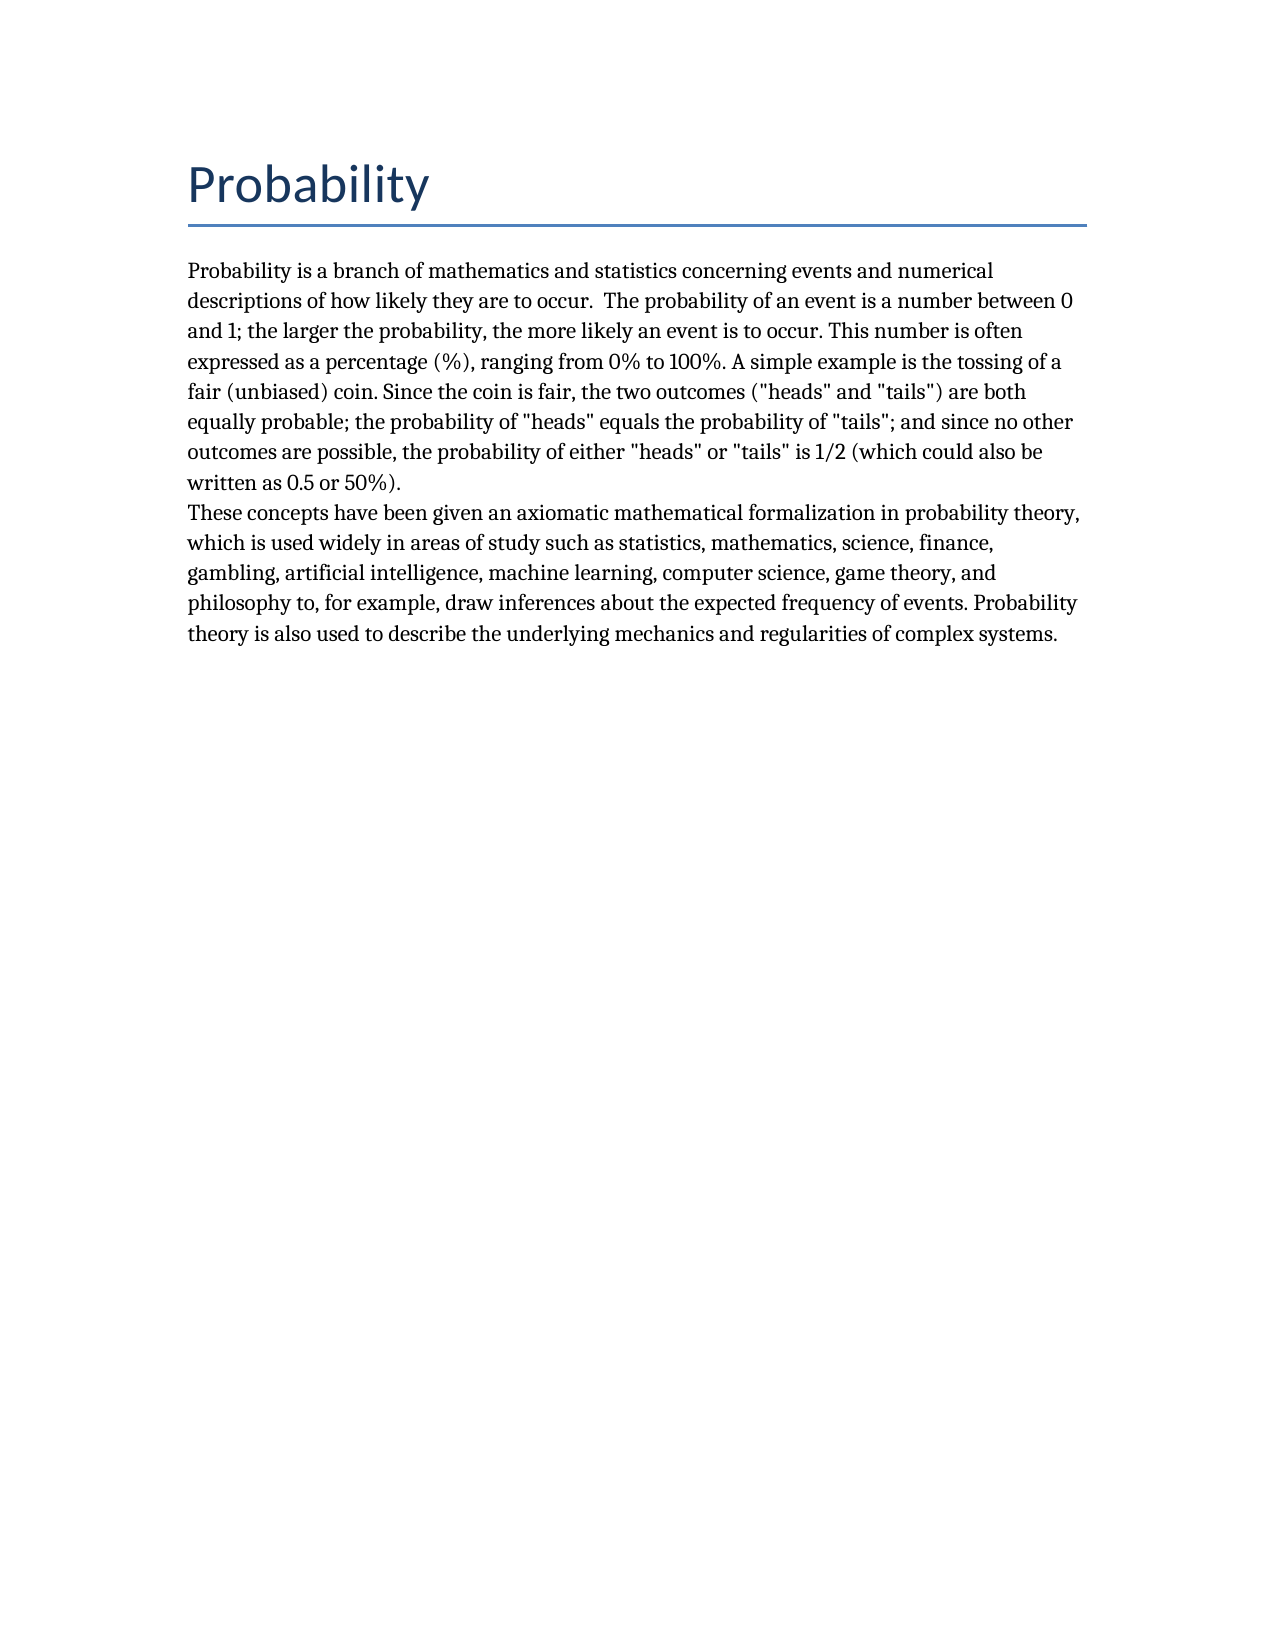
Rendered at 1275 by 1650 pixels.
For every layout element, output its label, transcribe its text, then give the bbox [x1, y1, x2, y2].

title Probability [187, 150, 1087, 227]
text Probability is a branch of mathematics and statistics concerning events and numerical descriptions of how likely they are to occur. The probability of an event is a number between 0 and 1; the larger the probability, the more likely an event is to occur. This number is often expressed as a percentage (%), ranging from 0% to 100%. A simple example is the tossing of a fair (unbiased) coin. Since the coin is fair, the two outcomes ("heads" and "tails") are both equally probable; the probability of "heads" equals the probability of "tails"; and since no other outcomes are possible, the probability of either "heads" or "tails" is 1/2 (which could also be written as 0.5 or 50%). These concepts have been given an axiomatic mathematical formalization in probability theory, which is used widely in areas of study such as statistics, mathematics, science, finance, gambling, artificial intelligence, machine learning, computer science, game theory, and philosophy to, for example, draw inferences about the expected frequency of events. Probability theory is also used to describe the underlying mechanics and regularities of complex systems. [187, 258, 1087, 647]
